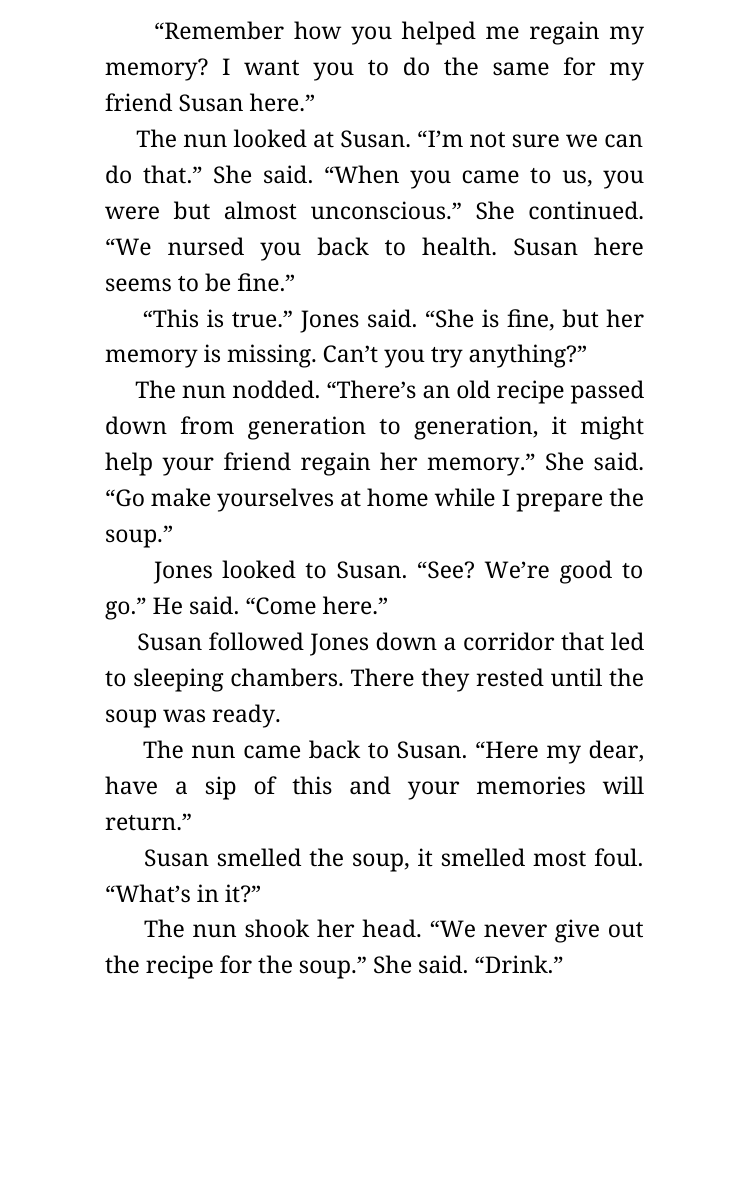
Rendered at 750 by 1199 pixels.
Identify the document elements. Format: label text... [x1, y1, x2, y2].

text The nun nodded. “There’s an old recipe passed down from generation to generation, it might help your friend regain her memory.” She said. “Go make yourselves at home while I prepare the soup.” [105, 374, 645, 549]
text Susan followed Jones down a corridor that led to sleeping chambers. There they rested until the soup was ready. [105, 626, 645, 729]
text Susan smelled the soup, it smelled most foul. “What’s in it?” [105, 842, 645, 909]
text The nun came back to Susan. “Here my dear, have a sip of this and your memories will return.” [105, 734, 645, 837]
text The nun looked at Susan. “I’m not sure we can do that.” She said. “When you came to us, you were but almost unconscious.” She continued. “We nursed you back to health. Susan here seems to be fine.” [105, 123, 645, 298]
text Jones looked to Susan. “See? We’re good to go.” He said. “Come here.” [105, 554, 645, 621]
text “Remember how you helped me regain my memory? I want you to do the same for my friend Susan here.” [105, 15, 645, 118]
text “This is true.” Jones said. “She is fine, but her memory is missing. Can’t you try anything?” [105, 302, 645, 370]
text The nun shook her head. “We never give out the recipe for the soup.” She said. “Drink.” [105, 913, 645, 981]
